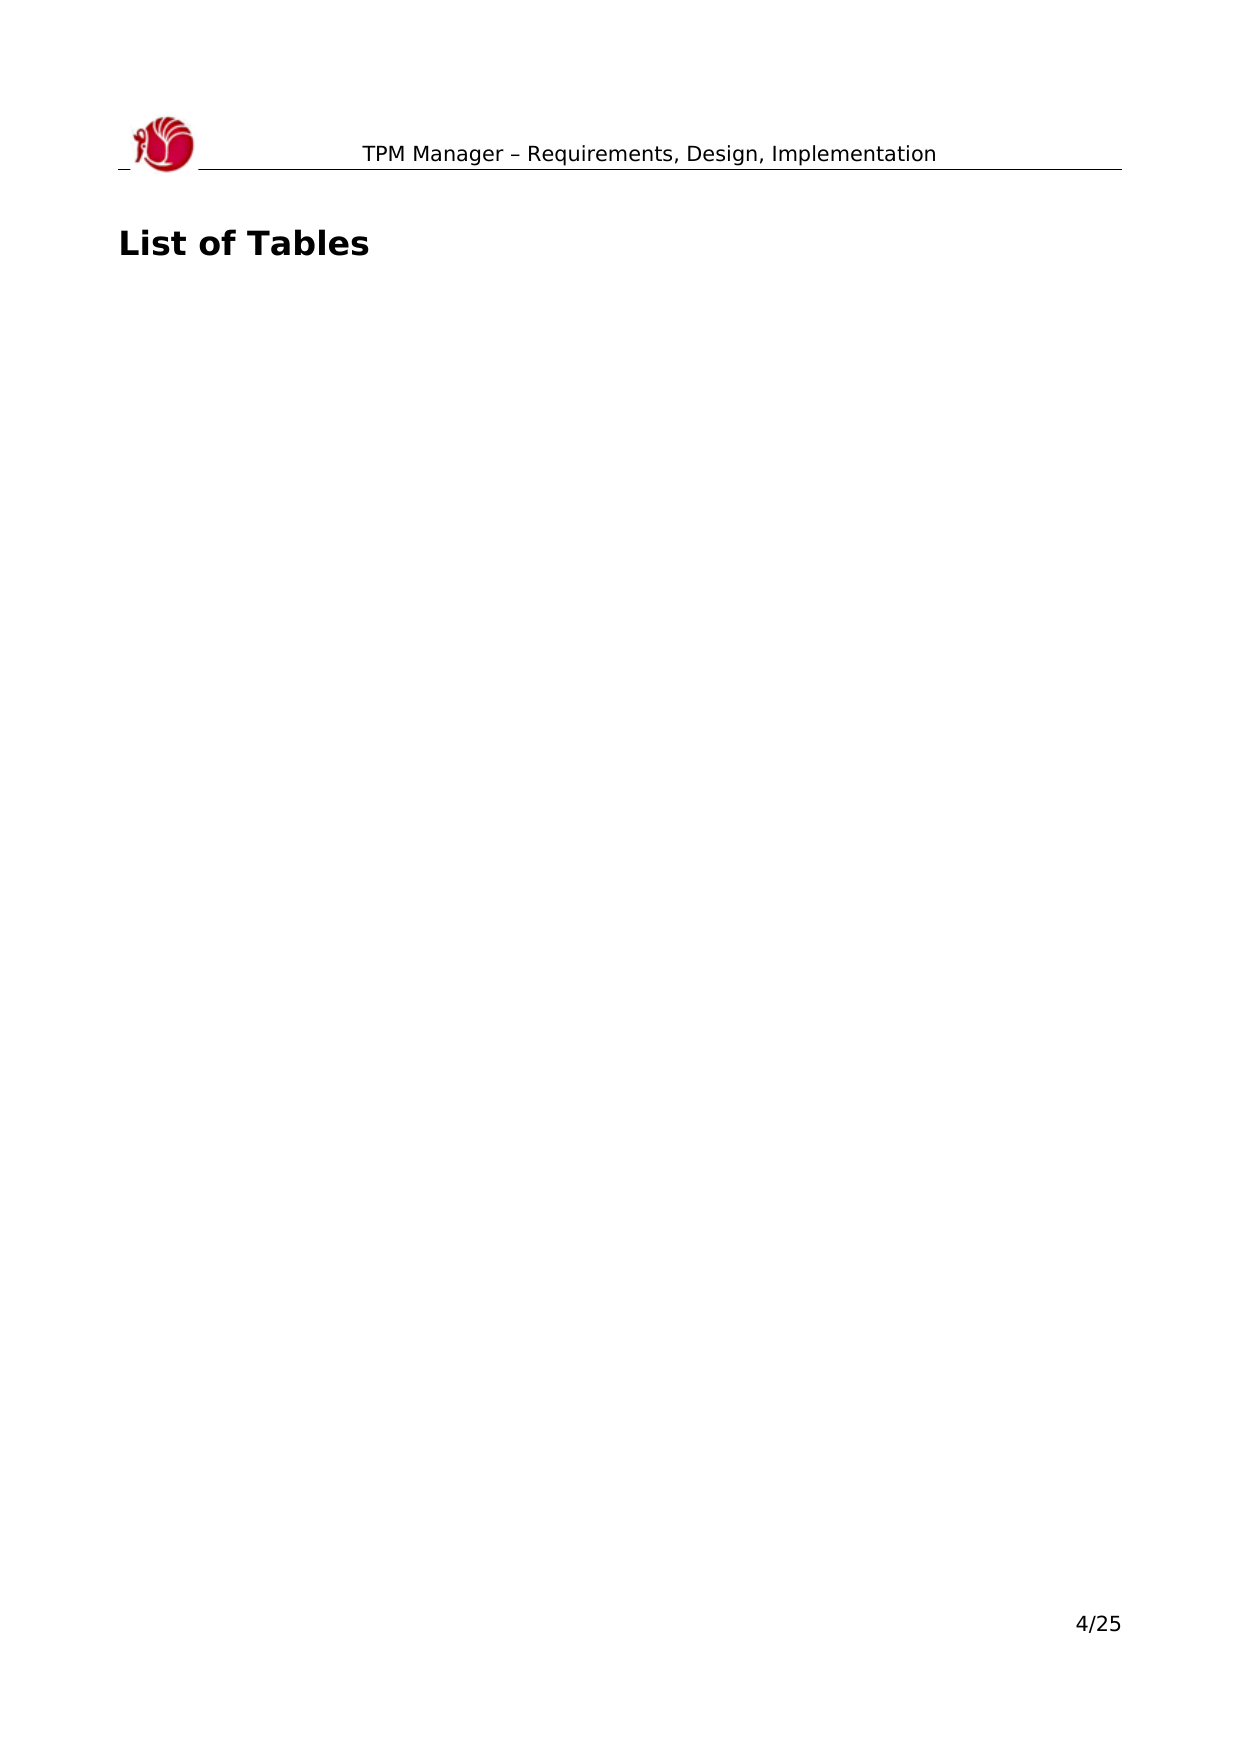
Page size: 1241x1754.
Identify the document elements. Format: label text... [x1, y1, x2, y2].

picture [130, 114, 199, 174]
subtitle List of Tables [118, 224, 1122, 263]
